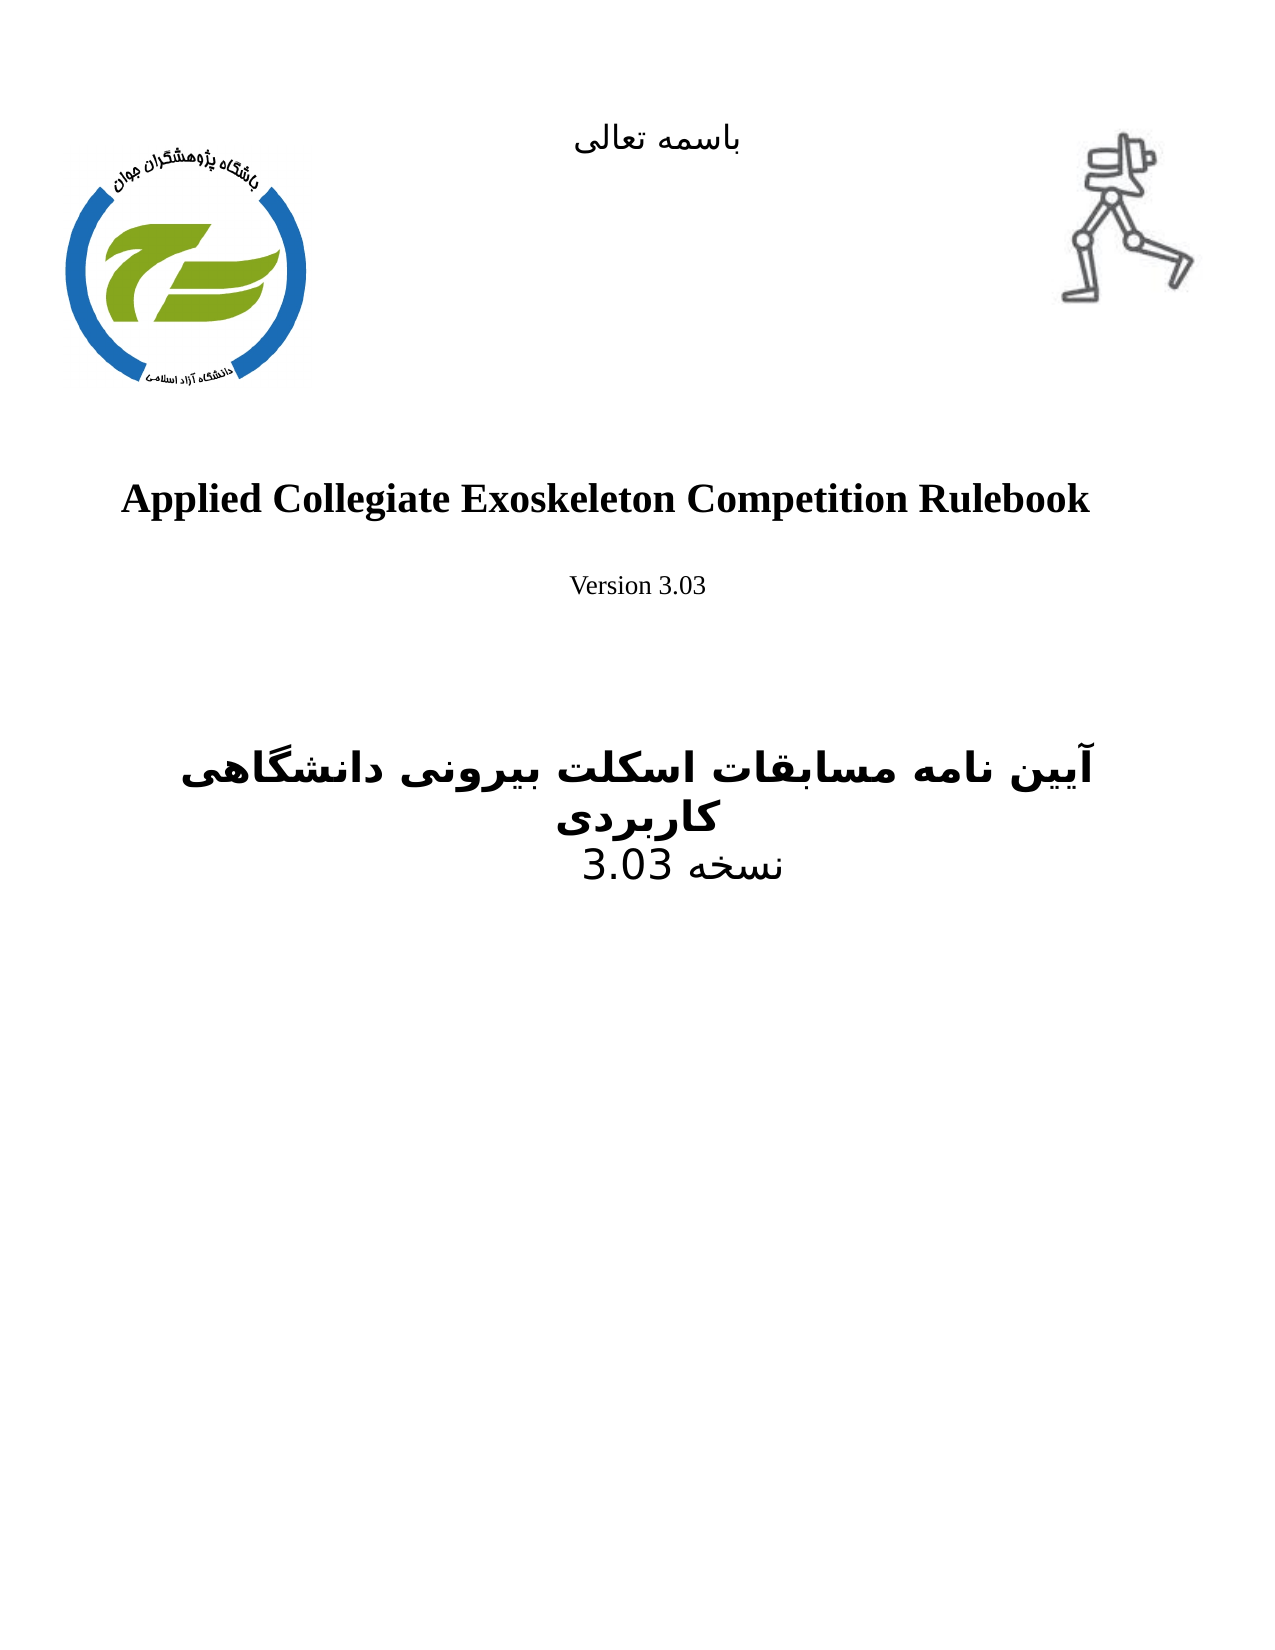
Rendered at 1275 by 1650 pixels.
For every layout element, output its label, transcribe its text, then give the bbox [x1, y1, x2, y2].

text Applied Collegiate Exoskeleton Competition Rulebook [118, 473, 1157, 569]
text نسخه 3.03 [118, 841, 1157, 889]
text Version 3.03 [118, 569, 1157, 600]
picture [62, 145, 312, 388]
text آیین نامه مسابقات اسکلت بیرونی دانشگاهی کاربردی [118, 744, 1157, 841]
picture [1002, 96, 1262, 327]
text باسمه تعالی [118, 118, 1002, 157]
